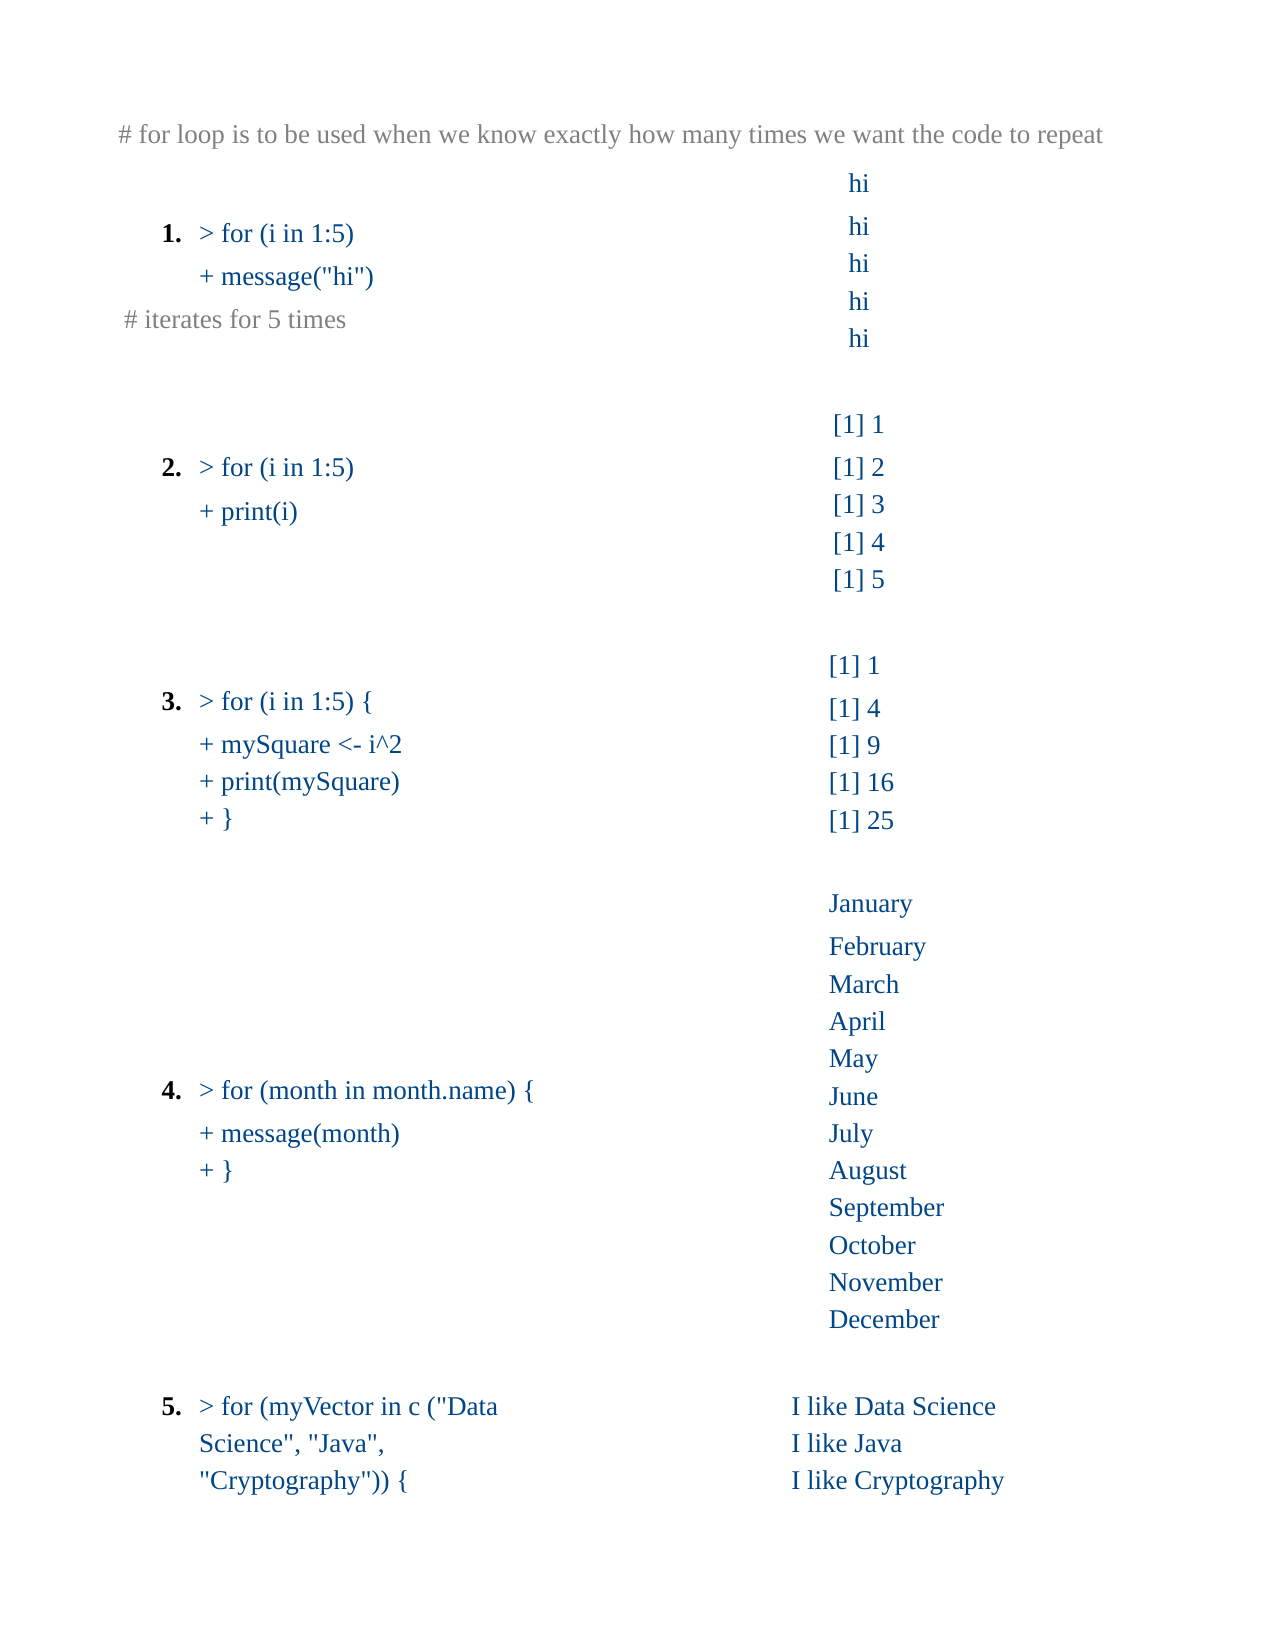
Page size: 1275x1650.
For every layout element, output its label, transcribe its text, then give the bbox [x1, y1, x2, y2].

table_cell > for (i in 1:5) + print(i) [118, 396, 560, 637]
table_header hi hi hi hi hi [560, 155, 1157, 396]
table_cell January February March April May June July August September October November December [560, 876, 1157, 1378]
table_header > for (i in 1:5) + message("hi") # iterates for 5 times [118, 155, 560, 396]
table_cell > for (month in month.name) { + message(month) + } [118, 876, 560, 1378]
table_cell I like Data Science I like Java I like Cryptography [560, 1378, 1157, 1507]
table_cell > for (myVector in c ("Data Science", "Java", "Cryptography")) { [118, 1378, 560, 1507]
table_cell > for (i in 1:5) { + mySquare <- i^2 + print(mySquare) + } [118, 637, 560, 876]
table_cell [1] 1 [1] 2 [1] 3 [1] 4 [1] 5 [560, 396, 1157, 637]
table_cell [1] 1 [1] 4 [1] 9 [1] 16 [1] 25 [560, 637, 1157, 876]
subtitle # for loop is to be used when we know exactly how many times we want the code to repeat [118, 118, 1157, 149]
